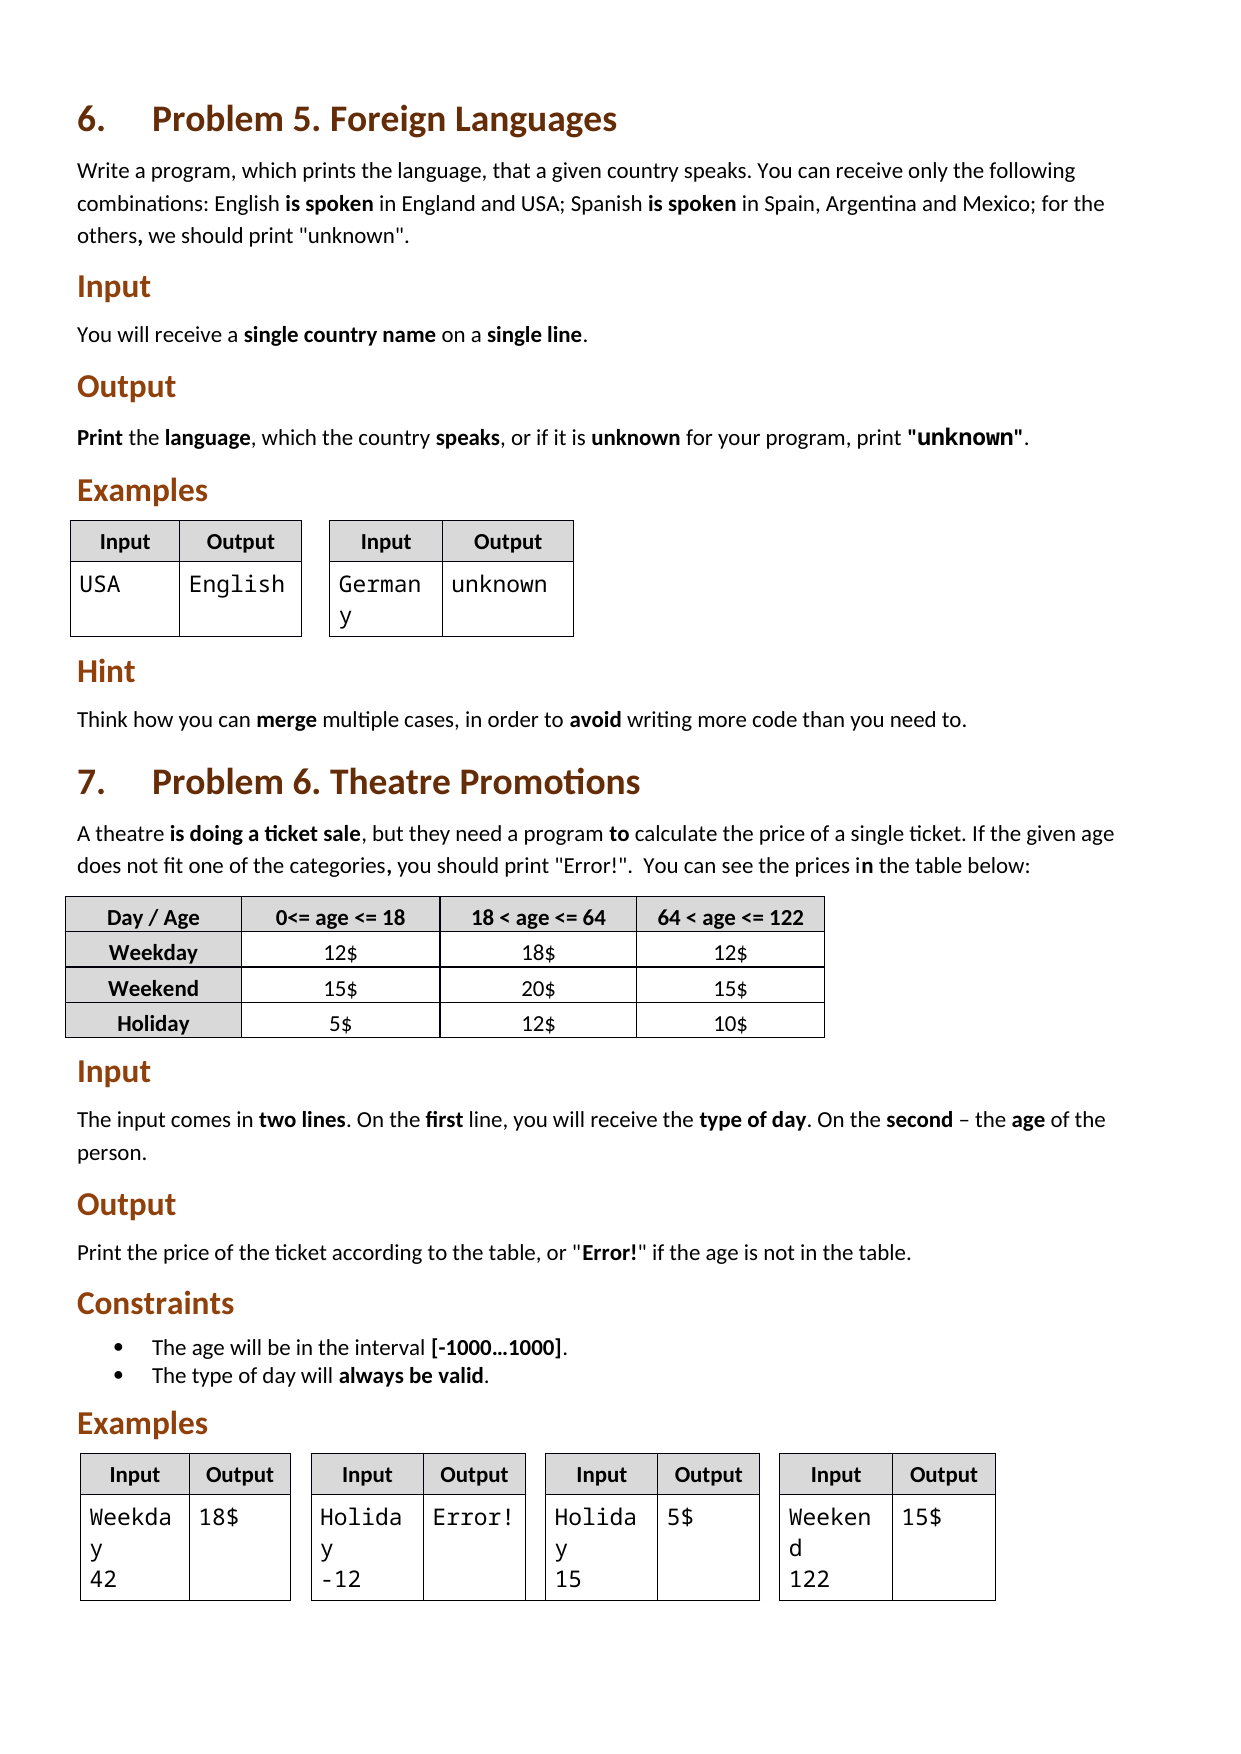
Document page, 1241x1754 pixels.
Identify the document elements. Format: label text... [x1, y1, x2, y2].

table_cell unknown [443, 562, 573, 636]
table_cell USA [71, 562, 179, 636]
table_header Output [893, 1454, 995, 1494]
text Print the language, which the country speaks, or if it is unknown for your program, print "unknown". [77, 420, 1163, 452]
table_cell Holiday 15 [546, 1495, 657, 1600]
table_cell [291, 1494, 311, 1600]
list The type of day will always be valid. [114, 1361, 1163, 1389]
text Print the price of the ticket according to the table, or "Error!" if the age is not in the table. [77, 1238, 1163, 1266]
table_cell 18$ [441, 932, 636, 966]
table_cell Weekend 122 [780, 1495, 892, 1600]
text Think how you can merge multiple cases, in order to avoid writing more code than you need to. [77, 705, 1163, 733]
table_header Input [780, 1454, 892, 1494]
table_header [760, 1453, 779, 1494]
text The input comes in two lines. On the first line, you will receive the type of day. On the second – the age of the person. [77, 1106, 1163, 1166]
table_header Input [546, 1454, 657, 1494]
list The age will be in the interval [-1000…1000]. [114, 1333, 1163, 1361]
table_header Input [312, 1454, 423, 1494]
table_cell 5$ [658, 1495, 759, 1600]
table_cell Holiday -12 [312, 1495, 423, 1600]
table_header 18 < age <= 64 [441, 897, 636, 931]
subtitle Hint [77, 650, 1163, 690]
text You will receive a single country name on a single line. [77, 321, 1163, 349]
table_cell [302, 561, 329, 636]
table_cell [760, 1494, 779, 1600]
text Write a program, which prints the language, that a given country speaks. You can receive only the following combinations: English is spoken in England and USA; Spanish is spoken in Spain, Argentina and Mexico; for the others, we should print "unknown". [77, 156, 1163, 249]
table_header 0<= age <= 18 [242, 897, 439, 931]
table_header Output [424, 1454, 525, 1494]
table_cell 18$ [190, 1495, 290, 1600]
table_cell 12$ [637, 932, 824, 966]
table_cell 20$ [441, 968, 636, 1002]
subtitle Examples [77, 469, 1163, 509]
subtitle Examples [77, 1402, 1163, 1442]
table_cell 5$ [242, 1003, 439, 1037]
table_header Output [180, 521, 301, 561]
table_cell Weekday 42 [81, 1495, 189, 1600]
table_cell Weekend [66, 968, 241, 1002]
table_header Input [81, 1454, 189, 1494]
table_cell 12$ [242, 932, 439, 966]
subtitle Problem 6. Theatre Promotions [77, 758, 1163, 804]
table_cell Holiday [66, 1003, 241, 1037]
table_cell 15$ [242, 968, 439, 1002]
table_header Output [190, 1454, 290, 1494]
table_cell English [180, 562, 301, 636]
table_cell Error! [424, 1495, 525, 1600]
table_header 64 < age <= 122 [637, 897, 824, 931]
table_header Output [658, 1454, 759, 1494]
table_header Output [443, 521, 573, 561]
subtitle Problem 5. Foreign Languages [77, 95, 1163, 141]
table_header [526, 1453, 545, 1600]
table_header [302, 520, 329, 561]
table_cell 12$ [441, 1003, 636, 1037]
table_cell Weekday [66, 932, 241, 966]
subtitle Output [77, 365, 1163, 406]
table_cell 15$ [893, 1495, 995, 1600]
table_header Day / Age [66, 897, 241, 931]
subtitle Input [77, 1051, 1163, 1091]
table_header Input [330, 521, 442, 561]
table_header Input [71, 521, 179, 561]
table_cell Germany [330, 562, 442, 636]
table_cell 15$ [637, 968, 824, 1002]
subtitle Output [77, 1182, 1163, 1223]
table_cell 10$ [637, 1003, 824, 1037]
subtitle Constraints [77, 1282, 1163, 1323]
text A theatre is doing a ticket sale, but they need a program to calculate the price of a single ticket. If the given age does not fit one of the categories, you should print "Error!". You can see the prices in the table below: [77, 819, 1163, 879]
table_header [291, 1453, 311, 1494]
subtitle Input [77, 266, 1163, 306]
